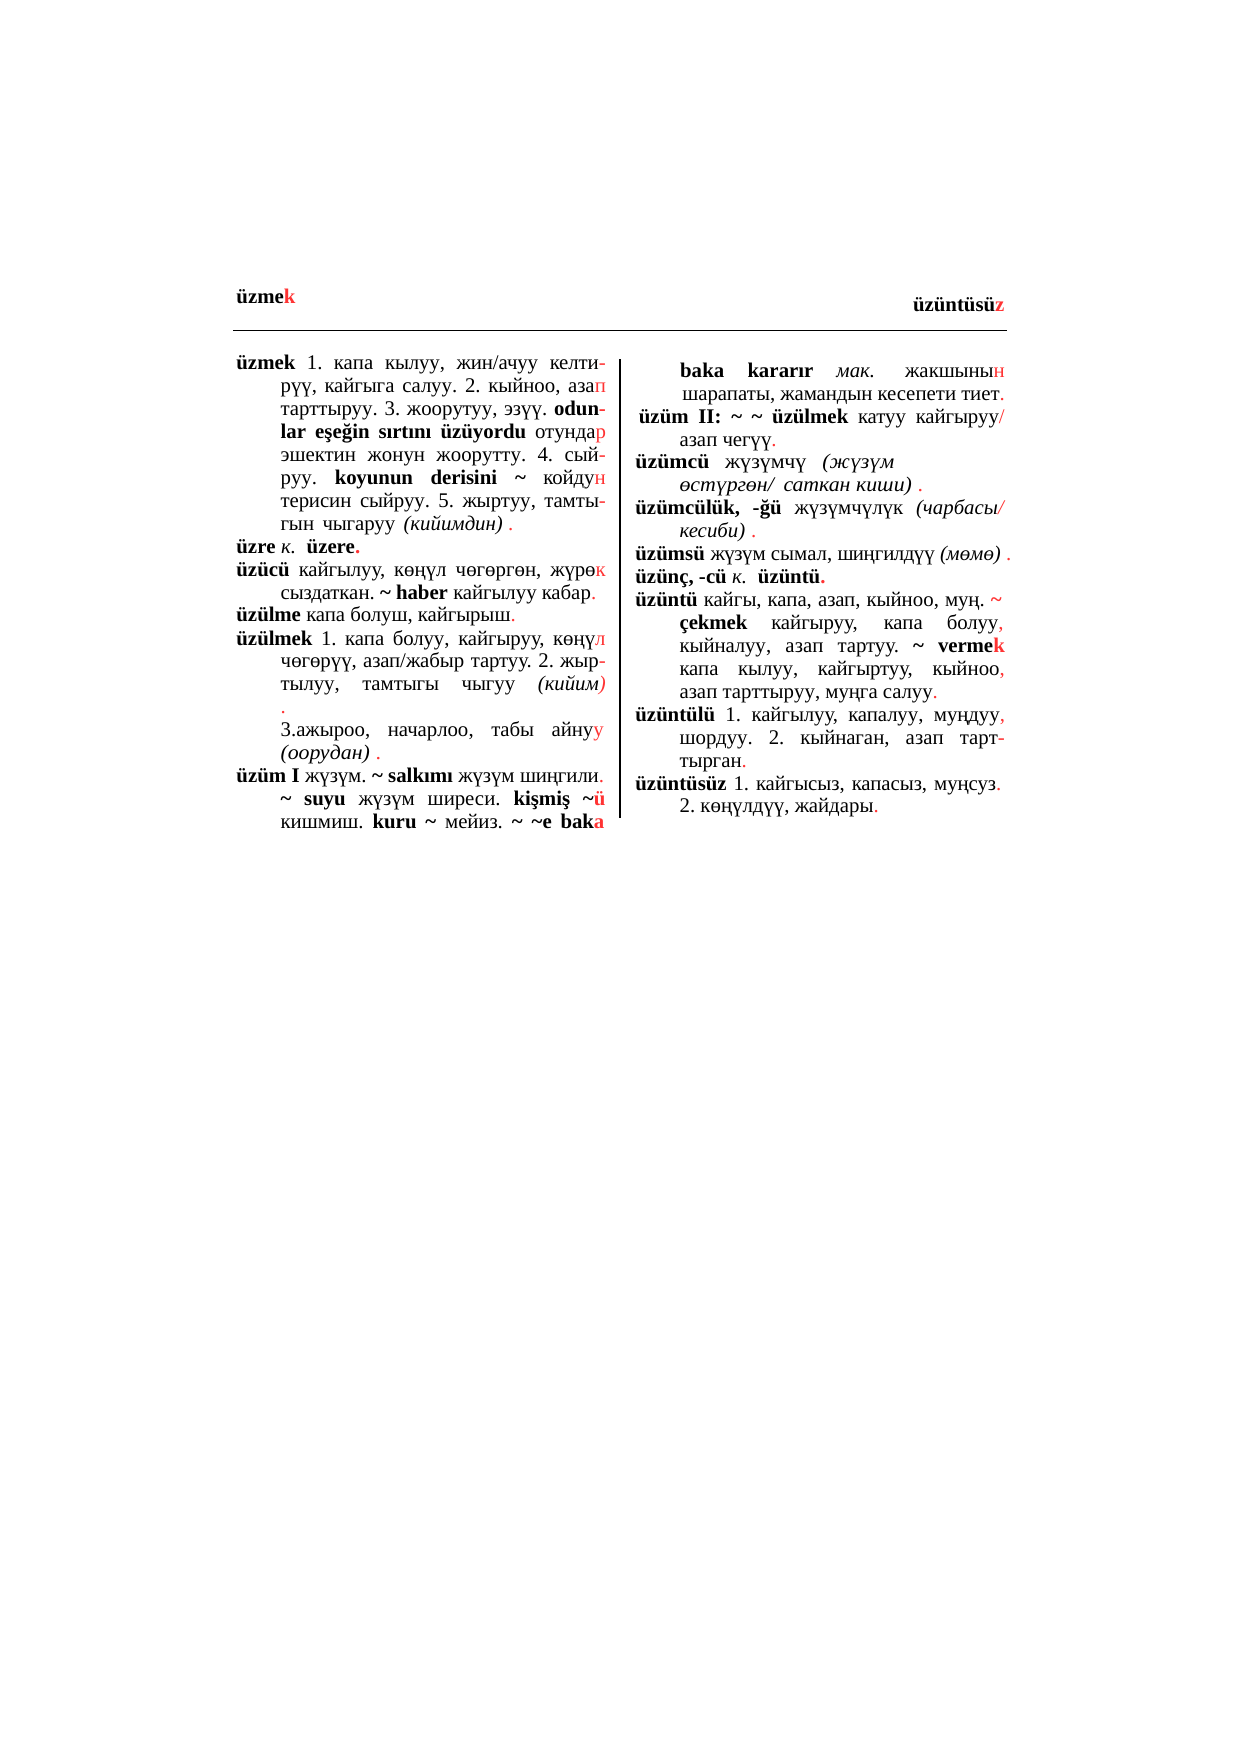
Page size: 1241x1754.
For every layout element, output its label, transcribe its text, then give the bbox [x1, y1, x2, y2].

text üzümcülük, -ğü жүзүмчүлүк (чарбасы/ [635, 496, 1065, 519]
text (оорудан) . [280, 741, 606, 764]
text üzücü кайгылуу, көңүл чөгөргөн, жүрөк сыздаткан. ~ haber кайгылуу кабар. [236, 558, 606, 604]
text üzüntüsüz 1. кайгысыз, капасыз, муңсуз. [635, 772, 1065, 794]
text üzüntülü 1. кайгылуу, капалуу, муңдуу, шордуу. 2. кыйнаган, азап тарт- тырган. [635, 703, 1005, 772]
text üzünç, -cü к. üzüntü. [635, 565, 1046, 588]
text üzülmek 1. капа болуу, кайгыруу, көңүл чөгөрүү, азап/жабыр тартуу. 2. жыр- тылуу, тамтыгы чыгуу (кийим) . [236, 627, 606, 718]
text 2. көңүлдүү, жайдары. [679, 794, 879, 817]
text üzümcü жүзүмчү (жүзүм өстүргөн/ саткан киши) . [635, 451, 1005, 496]
text baka kararır мак. жакшынын шарапаты, жамандын кесепети тиет. üzüm II: ~ ~ üzülmek катуу кайгыруу/ [635, 359, 1004, 428]
text кишмиш. kuru ~ мейиз. ~ ~e baka [280, 810, 606, 833]
text üzüm I жүзүм. ~ salkımı жүзүм шиңгили. [236, 764, 606, 787]
text üzüntü кайгы, капа, азап, кыйноо, муң. ~ çekmek кайгыруу, капа болуу, [635, 588, 1005, 634]
text üzre к. üzere. [236, 534, 606, 558]
text üzüntüsüz [913, 292, 1065, 316]
text üzmek [236, 284, 296, 308]
text üzülme капа болуш, кайгырыш. [236, 604, 606, 626]
text кесиби) . [679, 519, 758, 542]
text 3.ажыроо, начарлоо, табы айнуу [280, 718, 606, 741]
text üzmek 1. капа кылуу, жин/ачуу келти- рүү, кайгыга салуу. 2. кыйноо, азап тарттыруу. 3. жоорутуу, эзүү. odun- lar eşeğin sırtını üzüyordu отундар эшектин жонун жоорутту. 4. сый- руу. koyunun derisini ~ койдун терисин сыйруу. 5. жыртуу, тамты- гын чыгаруу (кийимдин) . [236, 350, 606, 534]
text кыйналуу, азап тартуу. ~ vermek капа кылуу, кайгыртуу, кыйноо, азап тарттыруу, муңга салуу. [679, 634, 1005, 703]
text азап чегүү. [679, 428, 777, 451]
text üzümsü жүзүм сымал, шиңгилдүү (мөмө) . [635, 542, 1065, 565]
text ~ suyu жүзүм ширеси. kişmiş ~ü [280, 787, 606, 810]
